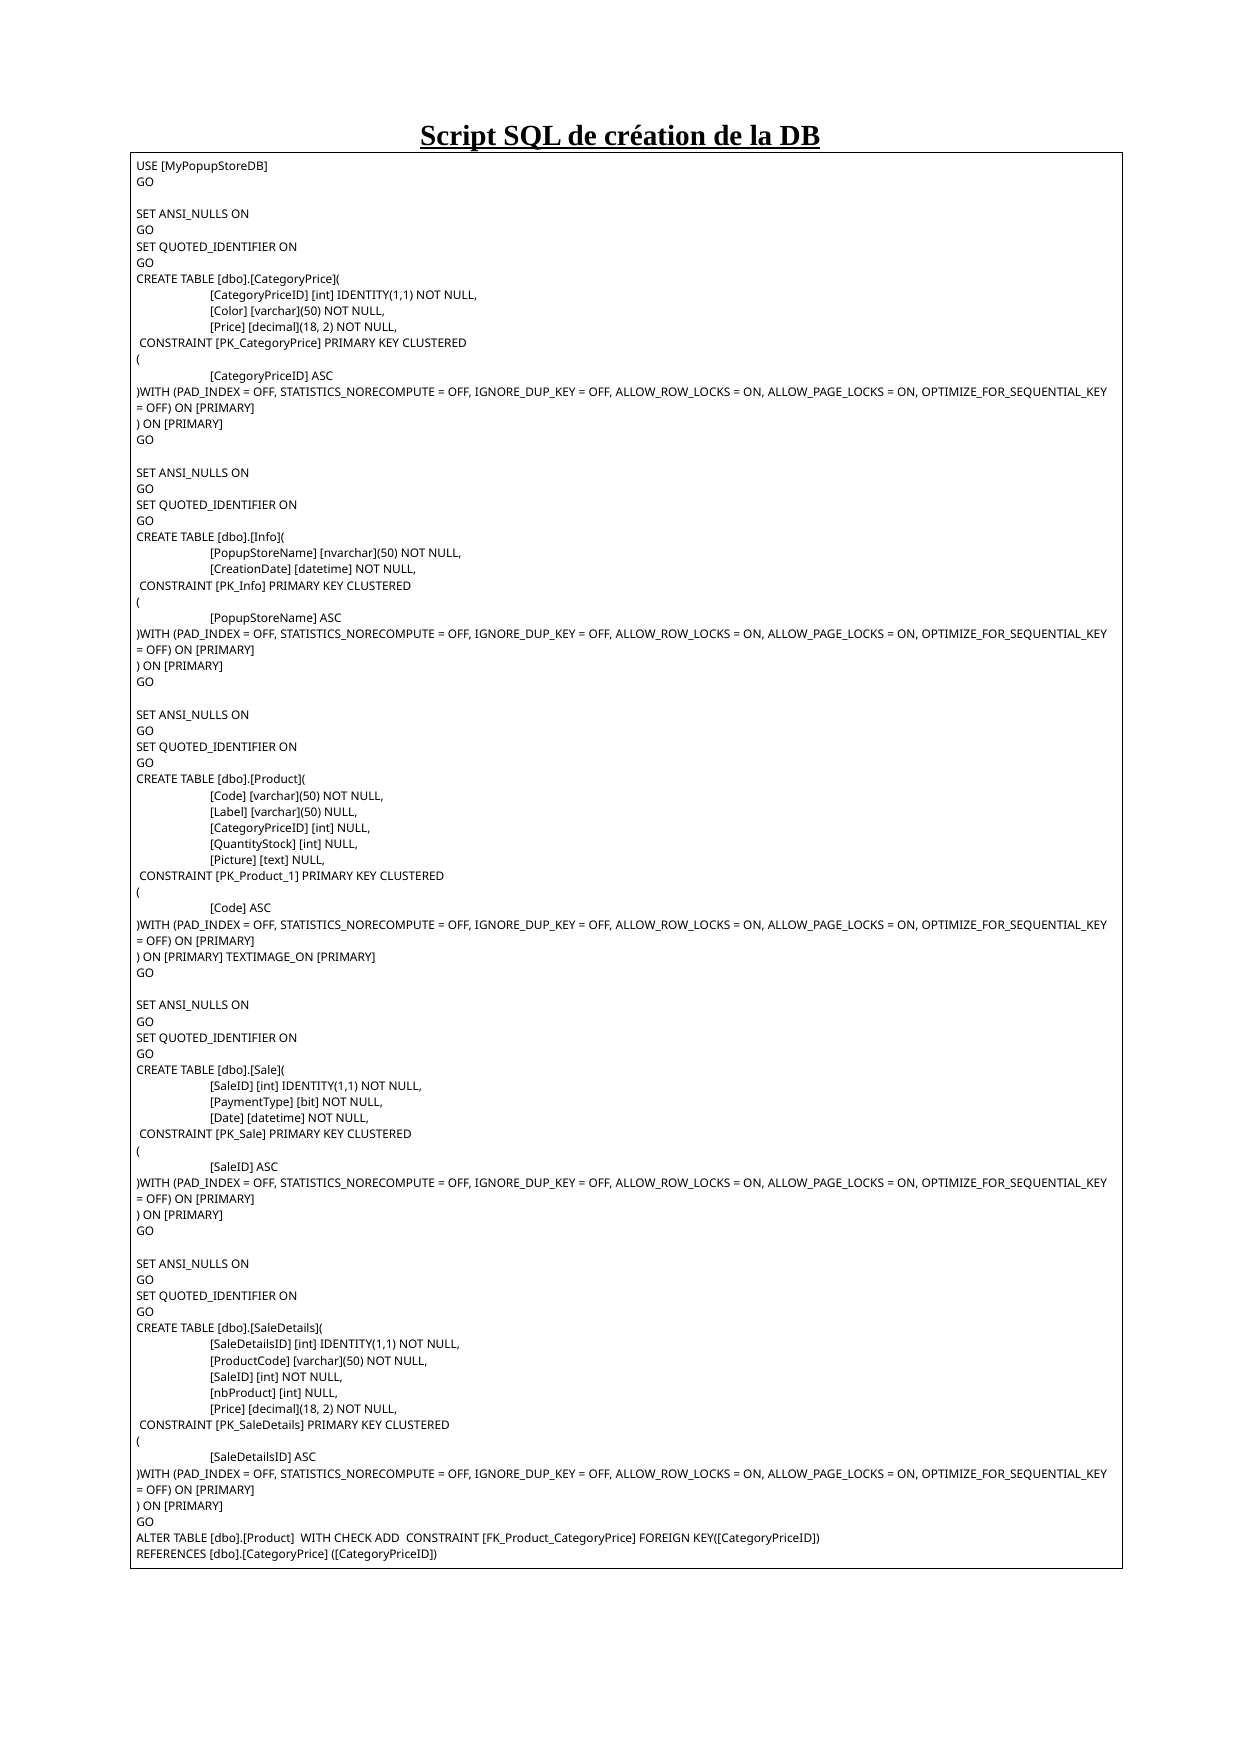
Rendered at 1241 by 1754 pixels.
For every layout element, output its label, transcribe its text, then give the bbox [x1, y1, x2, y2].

table_header USE [MyPopupStoreDB] GO SET ANSI_NULLS ON GO SET QUOTED_IDENTIFIER ON GO CREATE TABLE [dbo].[CategoryPrice]( [CategoryPriceID] [int] IDENTITY(1,1) NOT NULL, [Color] [varchar](50) NOT NULL, [Price] [decimal](18, 2) NOT NULL, CONSTRAINT [PK_CategoryPrice] PRIMARY KEY CLUSTERED ( [CategoryPriceID] ASC )WITH (PAD_INDEX = OFF, STATISTICS_NORECOMPUTE = OFF, IGNORE_DUP_KEY = OFF, ALLOW_ROW_LOCKS = ON, ALLOW_PAGE_LOCKS = ON, OPTIMIZE_FOR_SEQUENTIAL_KEY = OFF) ON [PRIMARY] ) ON [PRIMARY] GO SET ANSI_NULLS ON GO SET QUOTED_IDENTIFIER ON GO CREATE TABLE [dbo].[Info]( [PopupStoreName] [nvarchar](50) NOT NULL, [CreationDate] [datetime] NOT NULL, CONSTRAINT [PK_Info] PRIMARY KEY CLUSTERED ( [PopupStoreName] ASC )WITH (PAD_INDEX = OFF, STATISTICS_NORECOMPUTE = OFF, IGNORE_DUP_KEY = OFF, ALLOW_ROW_LOCKS = ON, ALLOW_PAGE_LOCKS = ON, OPTIMIZE_FOR_SEQUENTIAL_KEY = OFF) ON [PRIMARY] ) ON [PRIMARY] GO SET ANSI_NULLS ON GO SET QUOTED_IDENTIFIER ON GO CREATE TABLE [dbo].[Product]( [Code] [varchar](50) NOT NULL, [Label] [varchar](50) NULL, [CategoryPriceID] [int] NULL, [QuantityStock] [int] NULL, [Picture] [text] NULL, CONSTRAINT [PK_Product_1] PRIMARY KEY CLUSTERED ( [Code] ASC )WITH (PAD_INDEX = OFF, STATISTICS_NORECOMPUTE = OFF, IGNORE_DUP_KEY = OFF, ALLOW_ROW_LOCKS = ON, ALLOW_PAGE_LOCKS = ON, OPTIMIZE_FOR_SEQUENTIAL_KEY = OFF) ON [PRIMARY] ) ON [PRIMARY] TEXTIMAGE_ON [PRIMARY] GO SET ANSI_NULLS ON GO SET QUOTED_IDENTIFIER ON GO CREATE TABLE [dbo].[Sale]( [SaleID] [int] IDENTITY(1,1) NOT NULL, [PaymentType] [bit] NOT NULL, [Date] [datetime] NOT NULL, CONSTRAINT [PK_Sale] PRIMARY KEY CLUSTERED ( [SaleID] ASC )WITH (PAD_INDEX = OFF, STATISTICS_NORECOMPUTE = OFF, IGNORE_DUP_KEY = OFF, ALLOW_ROW_LOCKS = ON, ALLOW_PAGE_LOCKS = ON, OPTIMIZE_FOR_SEQUENTIAL_KEY = OFF) ON [PRIMARY] ) ON [PRIMARY] GO SET ANSI_NULLS ON GO SET QUOTED_IDENTIFIER ON GO CREATE TABLE [dbo].[SaleDetails]( [SaleDetailsID] [int] IDENTITY(1,1) NOT NULL, [ProductCode] [varchar](50) NOT NULL, [SaleID] [int] NOT NULL, [nbProduct] [int] NULL, [Price] [decimal](18, 2) NOT NULL, CONSTRAINT [PK_SaleDetails] PRIMARY KEY CLUSTERED ( [SaleDetailsID] ASC )WITH (PAD_INDEX = OFF, STATISTICS_NORECOMPUTE = OFF, IGNORE_DUP_KEY = OFF, ALLOW_ROW_LOCKS = ON, ALLOW_PAGE_LOCKS = ON, OPTIMIZE_FOR_SEQUENTIAL_KEY = OFF) ON [PRIMARY] ) ON [PRIMARY] GO ALTER TABLE [dbo].[Product] WITH CHECK ADD CONSTRAINT [FK_Product_CategoryPrice] FOREIGN KEY([CategoryPriceID]) REFERENCES [dbo].[CategoryPrice] ([CategoryPriceID]) [131, 153, 1122, 1568]
text Script SQL de création de la DB [118, 118, 1122, 152]
